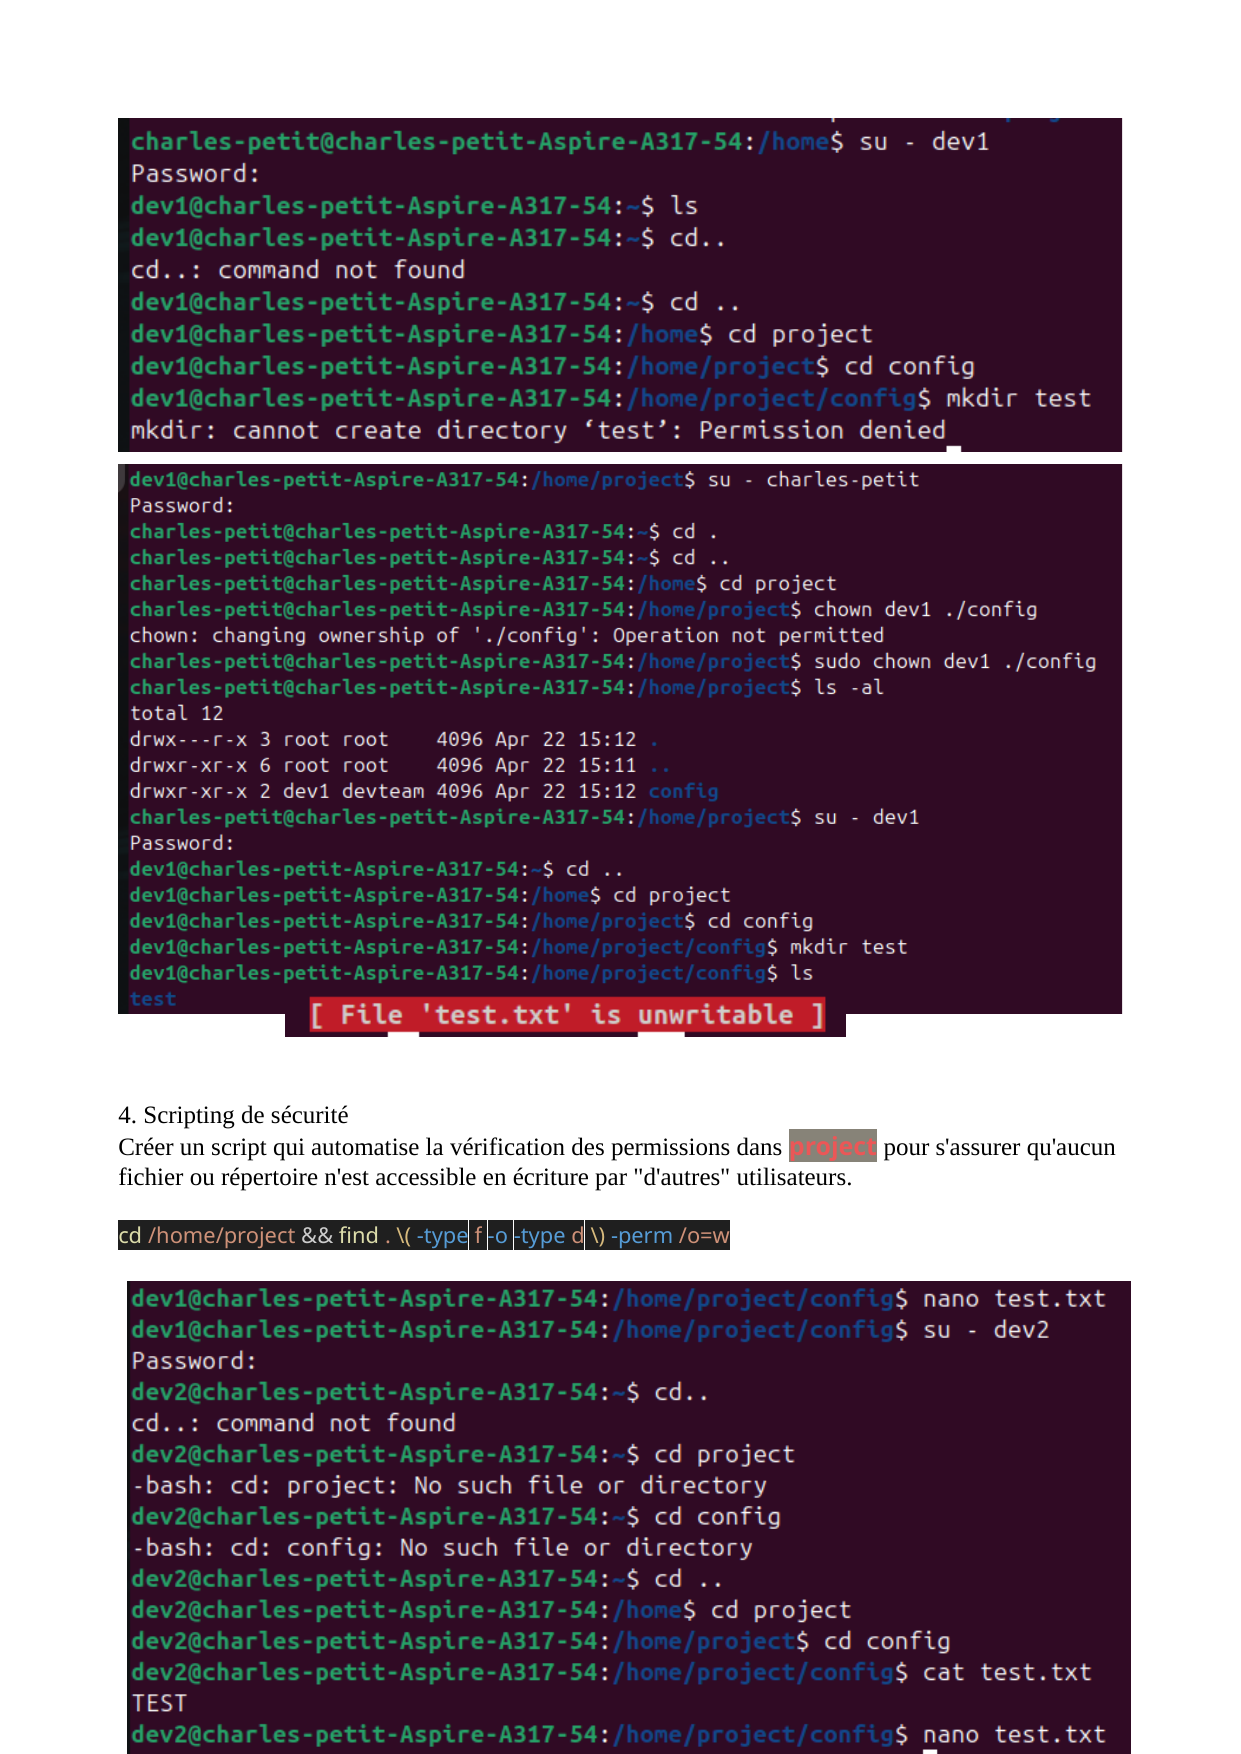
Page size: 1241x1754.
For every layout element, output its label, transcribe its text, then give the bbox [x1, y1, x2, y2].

picture [118, 464, 1123, 1037]
picture [127, 1281, 1131, 1754]
text 4. Scripting de sécurité [118, 1100, 1122, 1128]
text Créer un script qui automatise la vérification des permissions dans project pour s'assurer qu'aucun fichier ou répertoire n'est accessible en écriture par "d'autres" utilisateurs. [118, 1128, 1122, 1191]
picture [118, 118, 1123, 452]
text cd /home/project && find . \( -type f -o -type d \) -perm /o=w [118, 1220, 1122, 1250]
